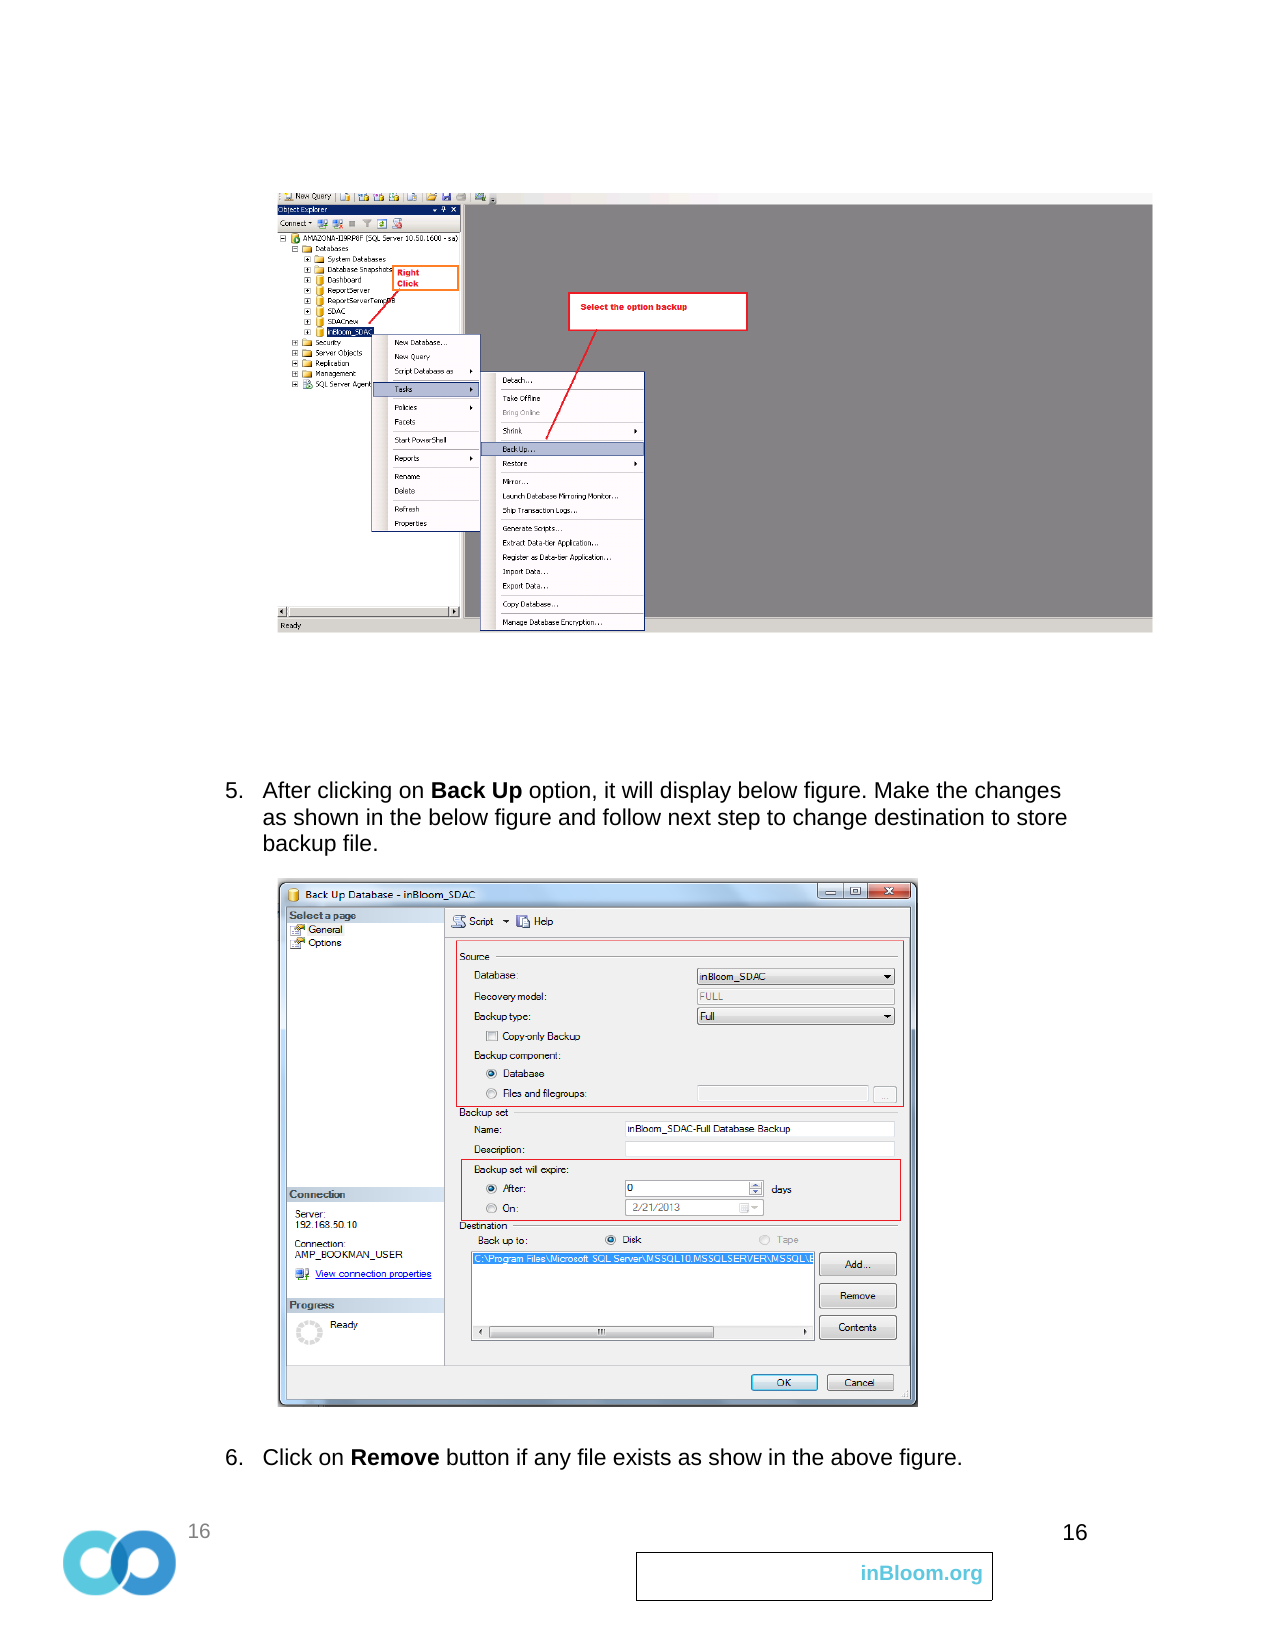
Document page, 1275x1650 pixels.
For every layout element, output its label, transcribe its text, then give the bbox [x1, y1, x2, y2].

picture [277, 193, 1158, 633]
list Click on Remove button if any file exists as show in the above figure. [225, 1444, 1087, 1471]
list After clicking on Back Up option, it will display below figure. Make the changes as shown in the below figure and follow next step to change destination to store backup file. [225, 777, 1087, 856]
picture [53, 1518, 926, 1635]
picture [277, 878, 922, 1409]
